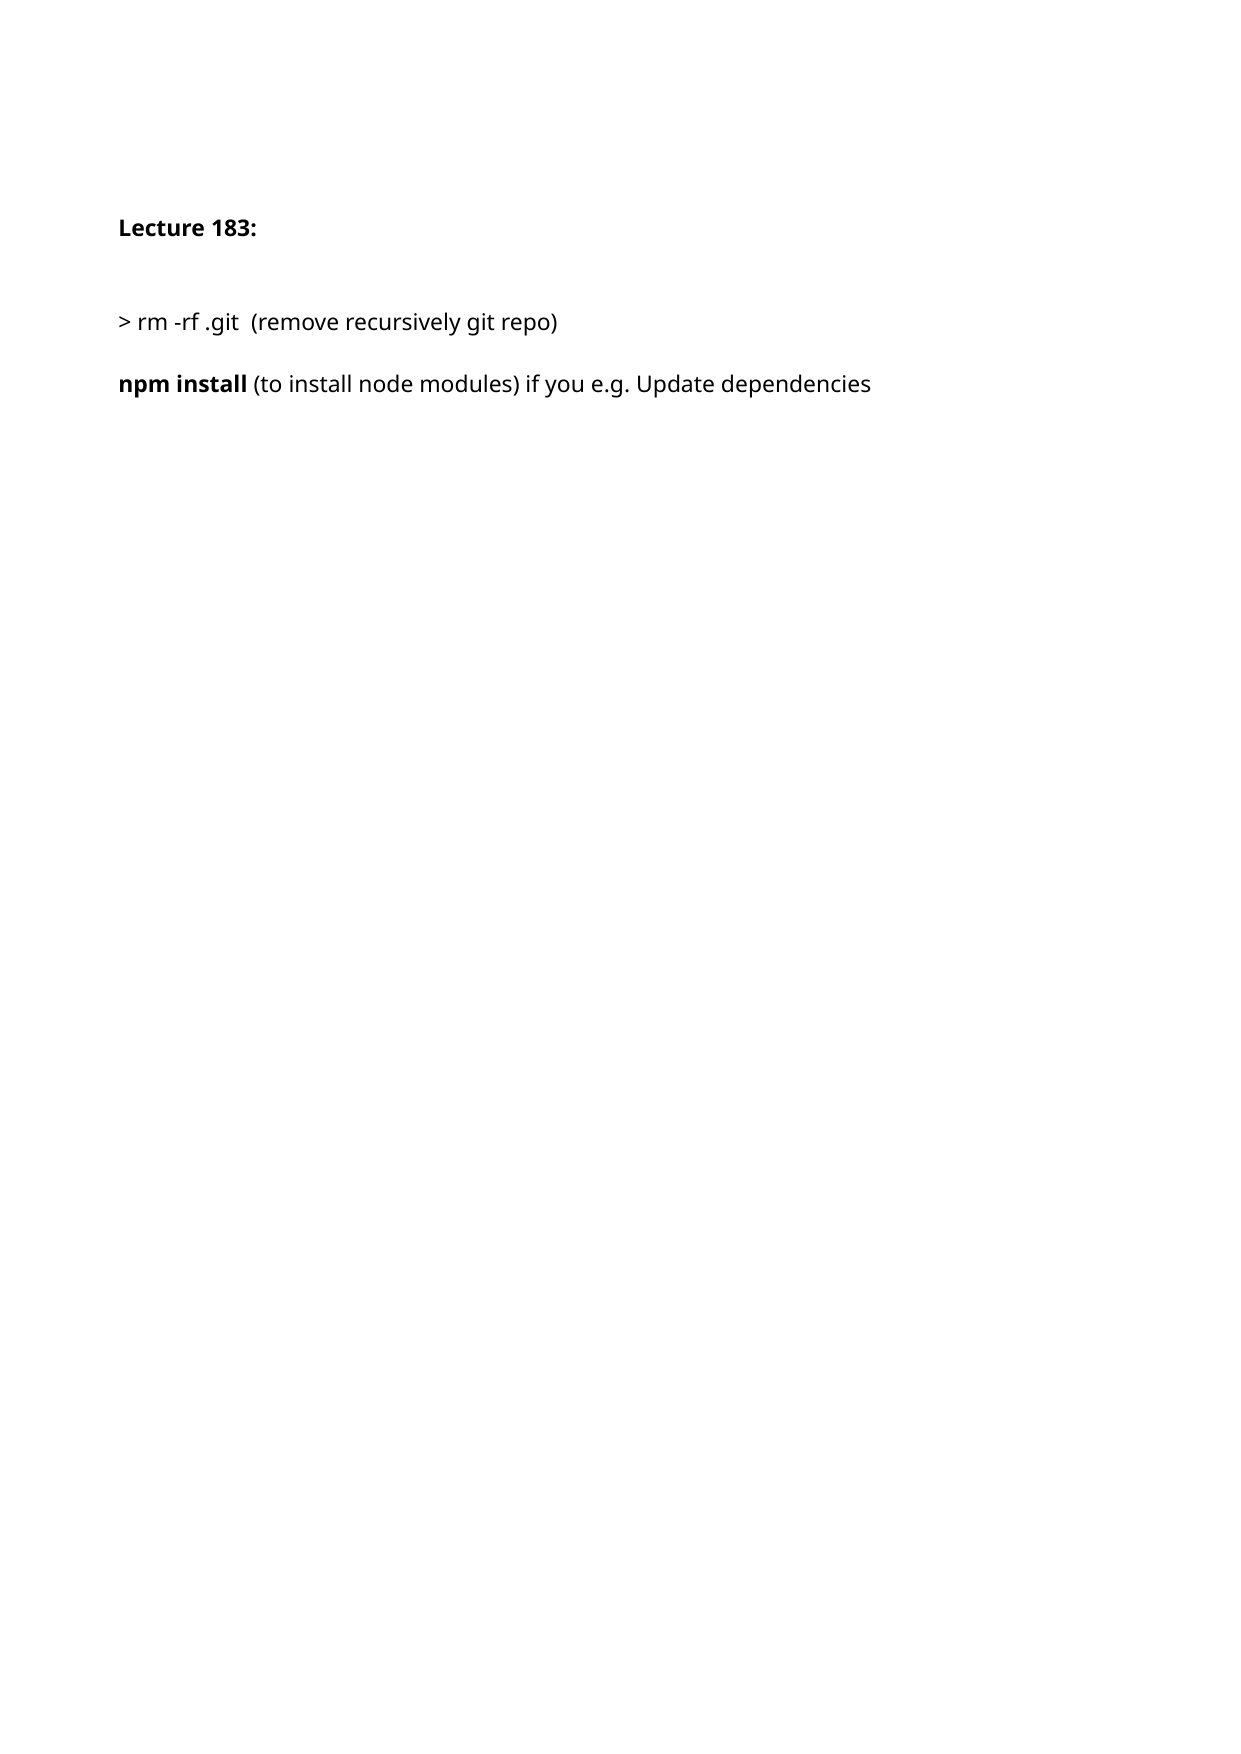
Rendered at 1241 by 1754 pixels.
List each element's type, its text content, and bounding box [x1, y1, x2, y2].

text Lecture 183: [118, 212, 1122, 243]
text npm install (to install node modules) if you e.g. Update dependencies [118, 368, 1122, 399]
text > rm -rf .git (remove recursively git repo) [118, 306, 1122, 337]
